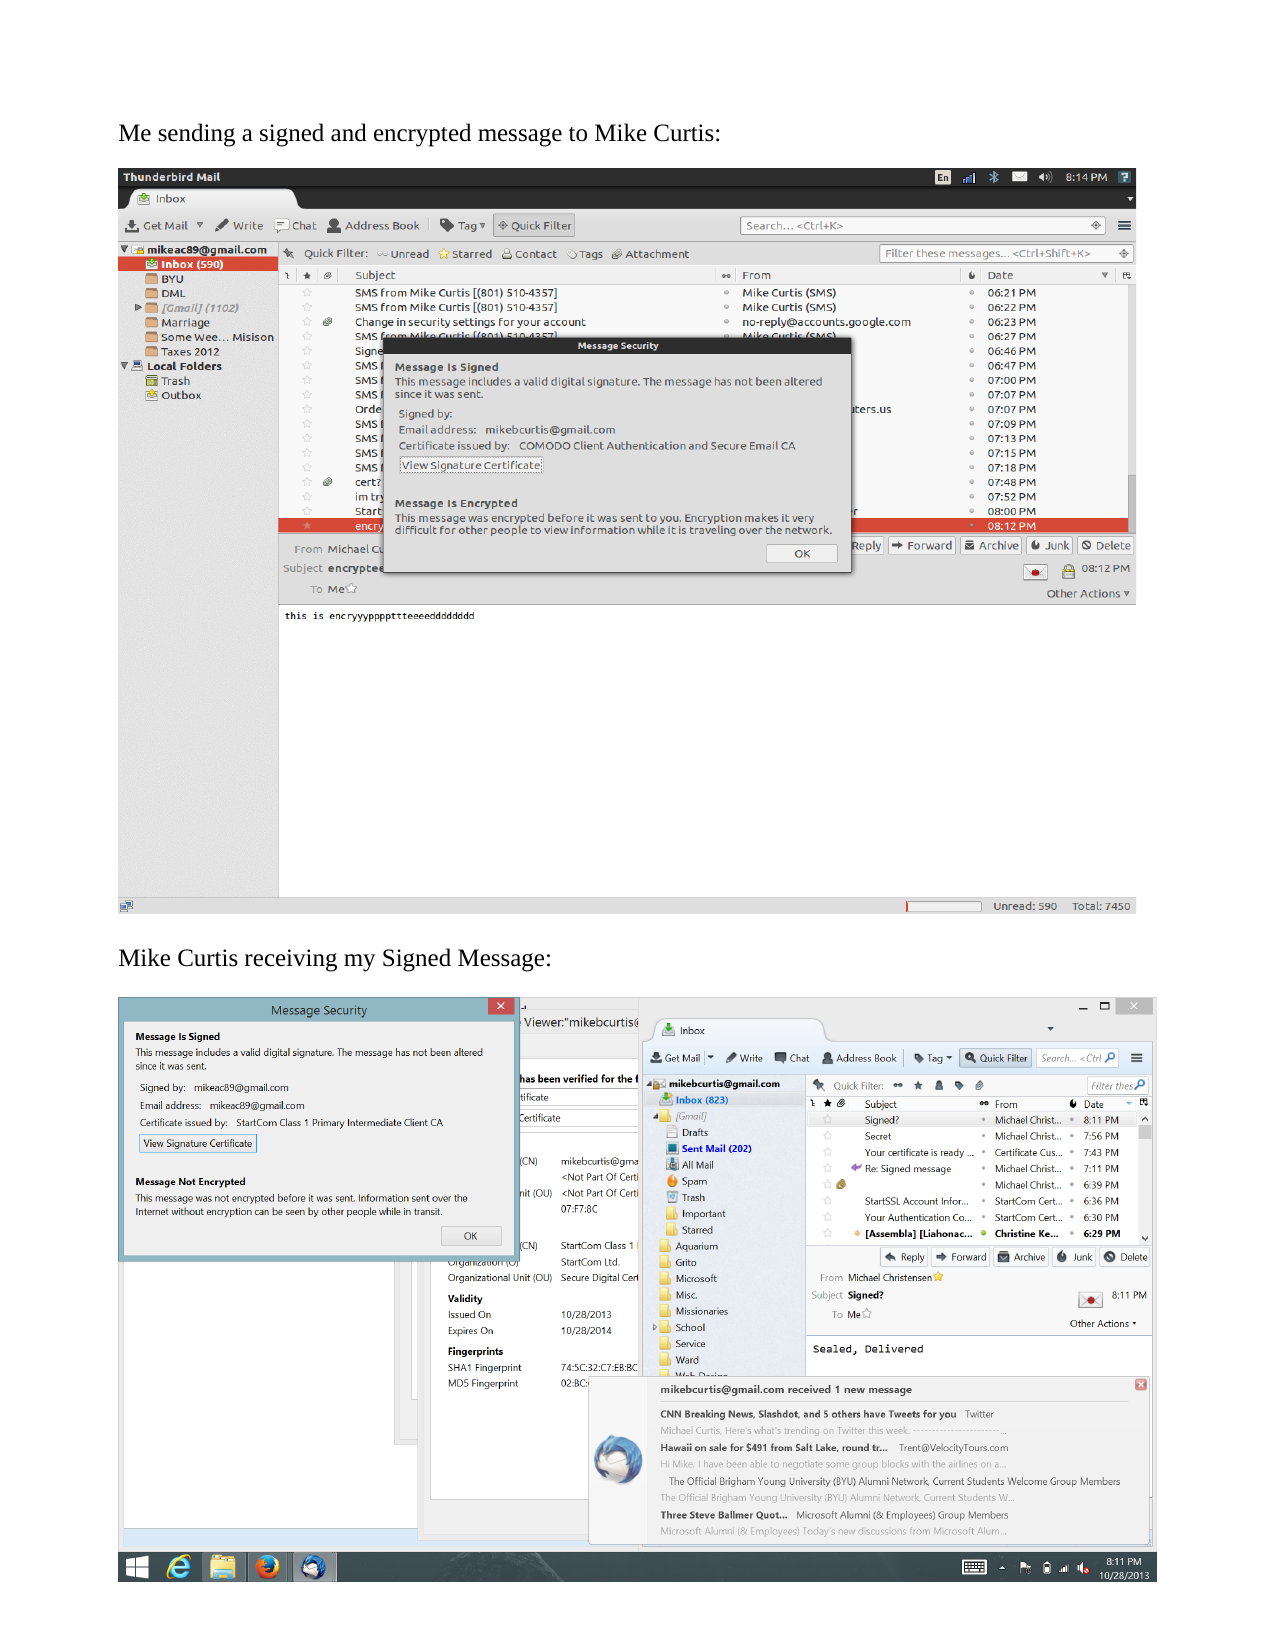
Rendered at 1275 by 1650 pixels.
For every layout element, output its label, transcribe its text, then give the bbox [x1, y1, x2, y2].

picture [118, 168, 1137, 914]
text Me sending a signed and encrypted message to Mike Curtis: [118, 118, 1157, 147]
text Mike Curtis receiving my Signed Message: [118, 943, 1157, 971]
picture [118, 997, 1157, 1582]
